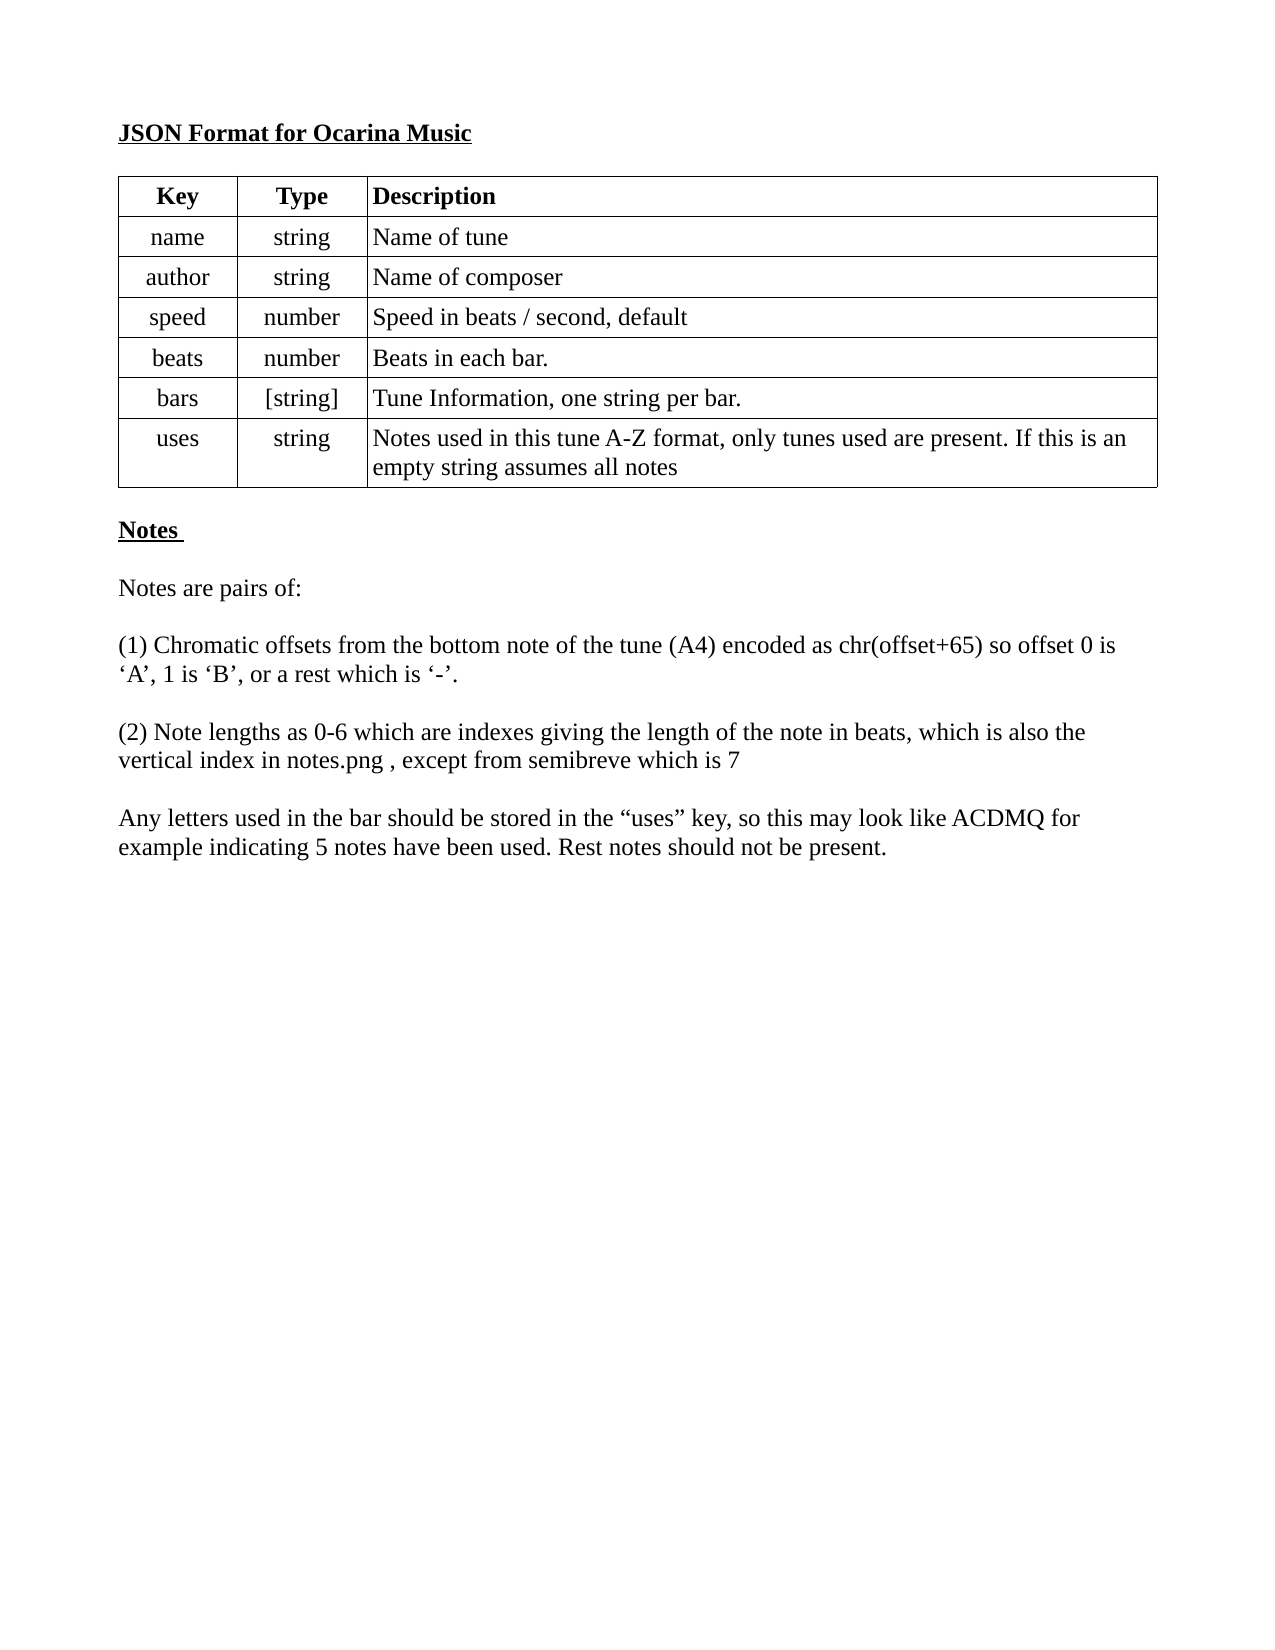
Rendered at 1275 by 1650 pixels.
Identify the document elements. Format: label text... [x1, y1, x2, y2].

table_cell name [119, 217, 237, 256]
table_cell Beats in each bar. [368, 338, 1157, 377]
text Notes [118, 515, 1157, 544]
table_cell Speed in beats / second, default [368, 298, 1157, 337]
table_cell Tune Information, one string per bar. [368, 378, 1157, 417]
table_cell Name of tune [368, 217, 1157, 256]
table_cell [string] [238, 378, 367, 417]
table_cell speed [119, 298, 237, 337]
table_cell author [119, 257, 237, 297]
table_header Key [119, 177, 237, 216]
table_cell number [238, 298, 367, 337]
table_cell uses [119, 419, 237, 487]
table_cell Name of composer [368, 257, 1157, 297]
table_cell string [238, 217, 367, 256]
table_header Description [368, 177, 1157, 216]
table_cell Notes used in this tune A-Z format, only tunes used are present. If this is an empty string assumes all notes [368, 419, 1157, 487]
text JSON Format for Ocarina Music [118, 118, 1157, 147]
table_cell string [238, 257, 367, 297]
text Notes are pairs of: [118, 573, 1157, 602]
table_cell string [238, 419, 367, 487]
text (2) Note lengths as 0-6 which are indexes giving the length of the note in beats, which is also the vertical index in notes.png , except from semibreve which is 7 [118, 717, 1157, 774]
text Any letters used in the bar should be stored in the “uses” key, so this may look like ACDMQ for example indicating 5 notes have been used. Rest notes should not be present. [118, 803, 1157, 860]
table_cell number [238, 338, 367, 377]
table_cell bars [119, 378, 237, 417]
table_cell beats [119, 338, 237, 377]
text (1) Chromatic offsets from the bottom note of the tune (A4) encoded as chr(offset+65) so offset 0 is ‘A’, 1 is ‘B’, or a rest which is ‘-’. [118, 630, 1157, 688]
table_header Type [238, 177, 367, 216]
